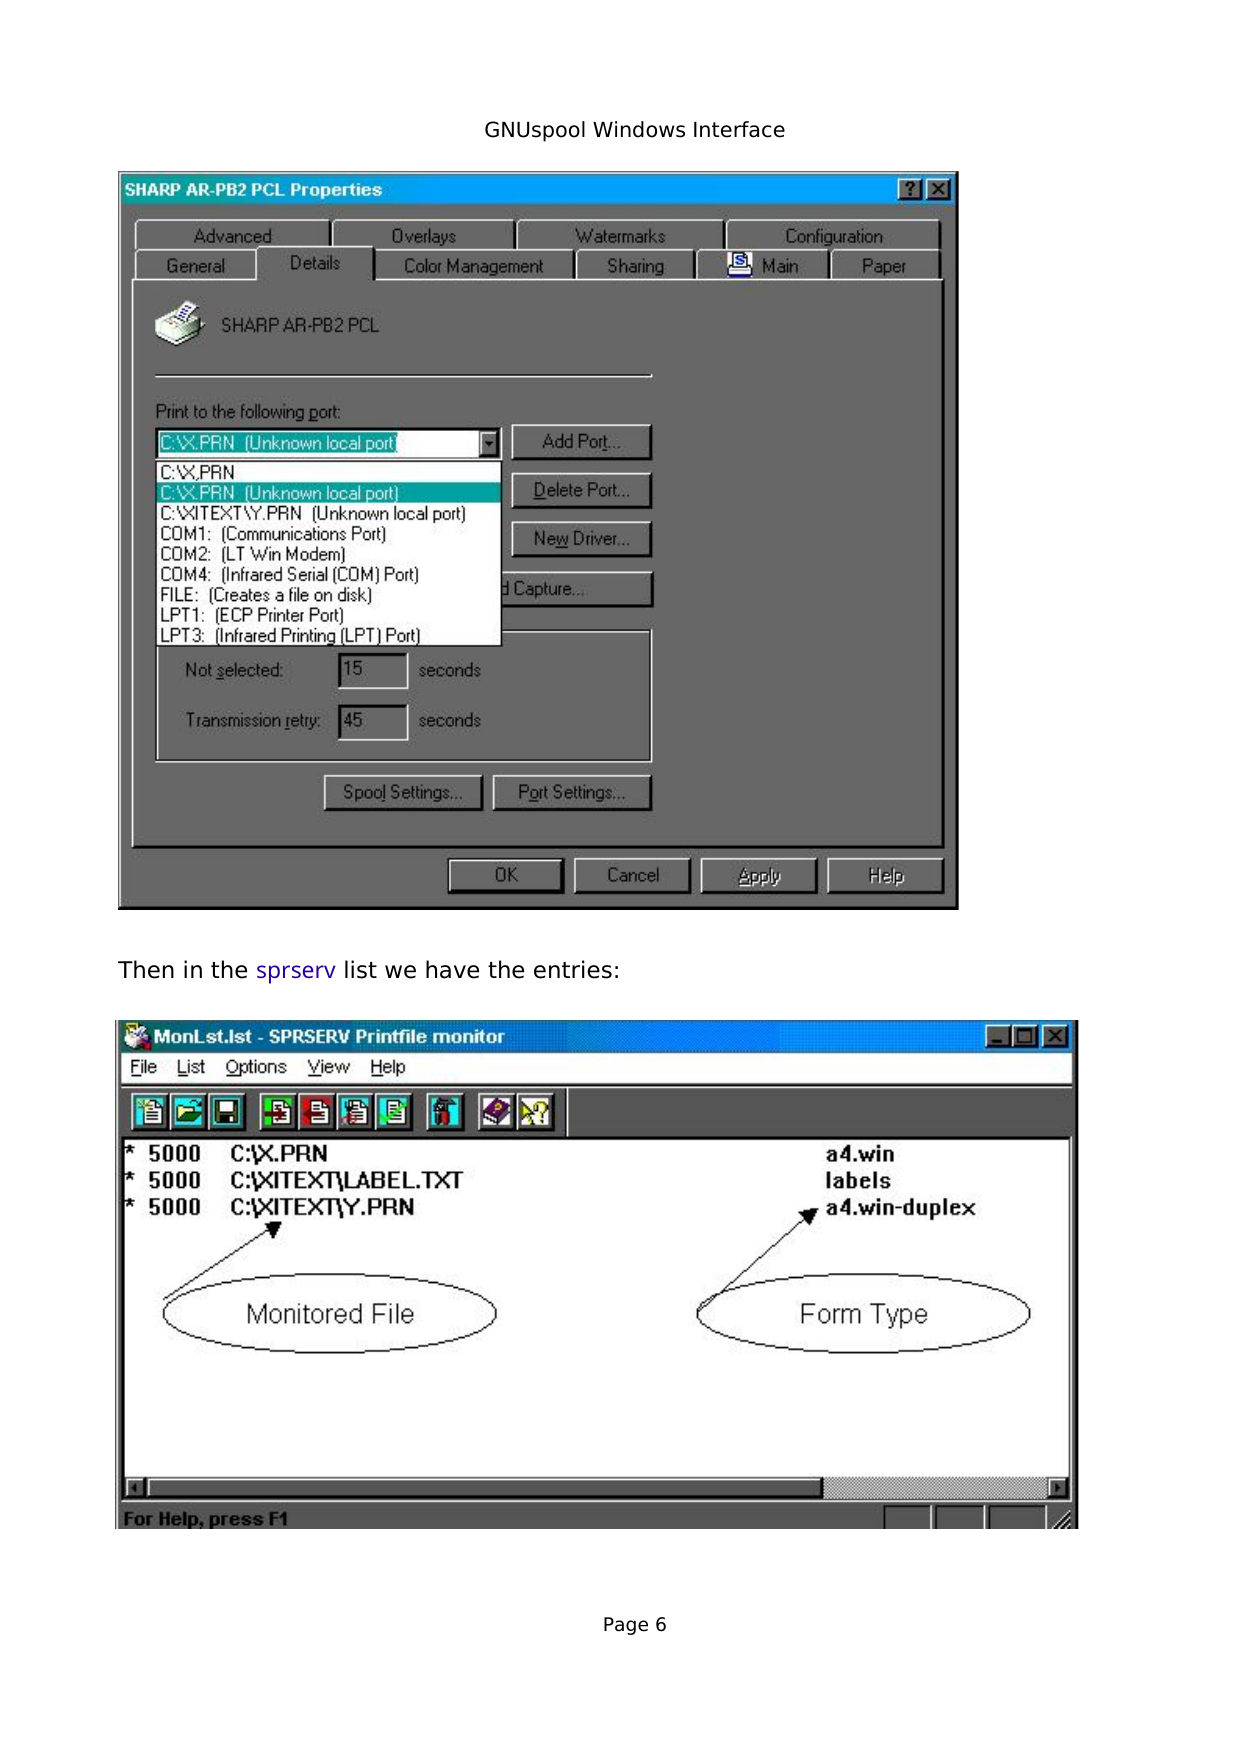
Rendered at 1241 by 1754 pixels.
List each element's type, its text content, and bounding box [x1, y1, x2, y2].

picture [118, 171, 959, 910]
text Then in the sprserv list we have the entries: [118, 954, 1122, 986]
picture [115, 1020, 1079, 1529]
